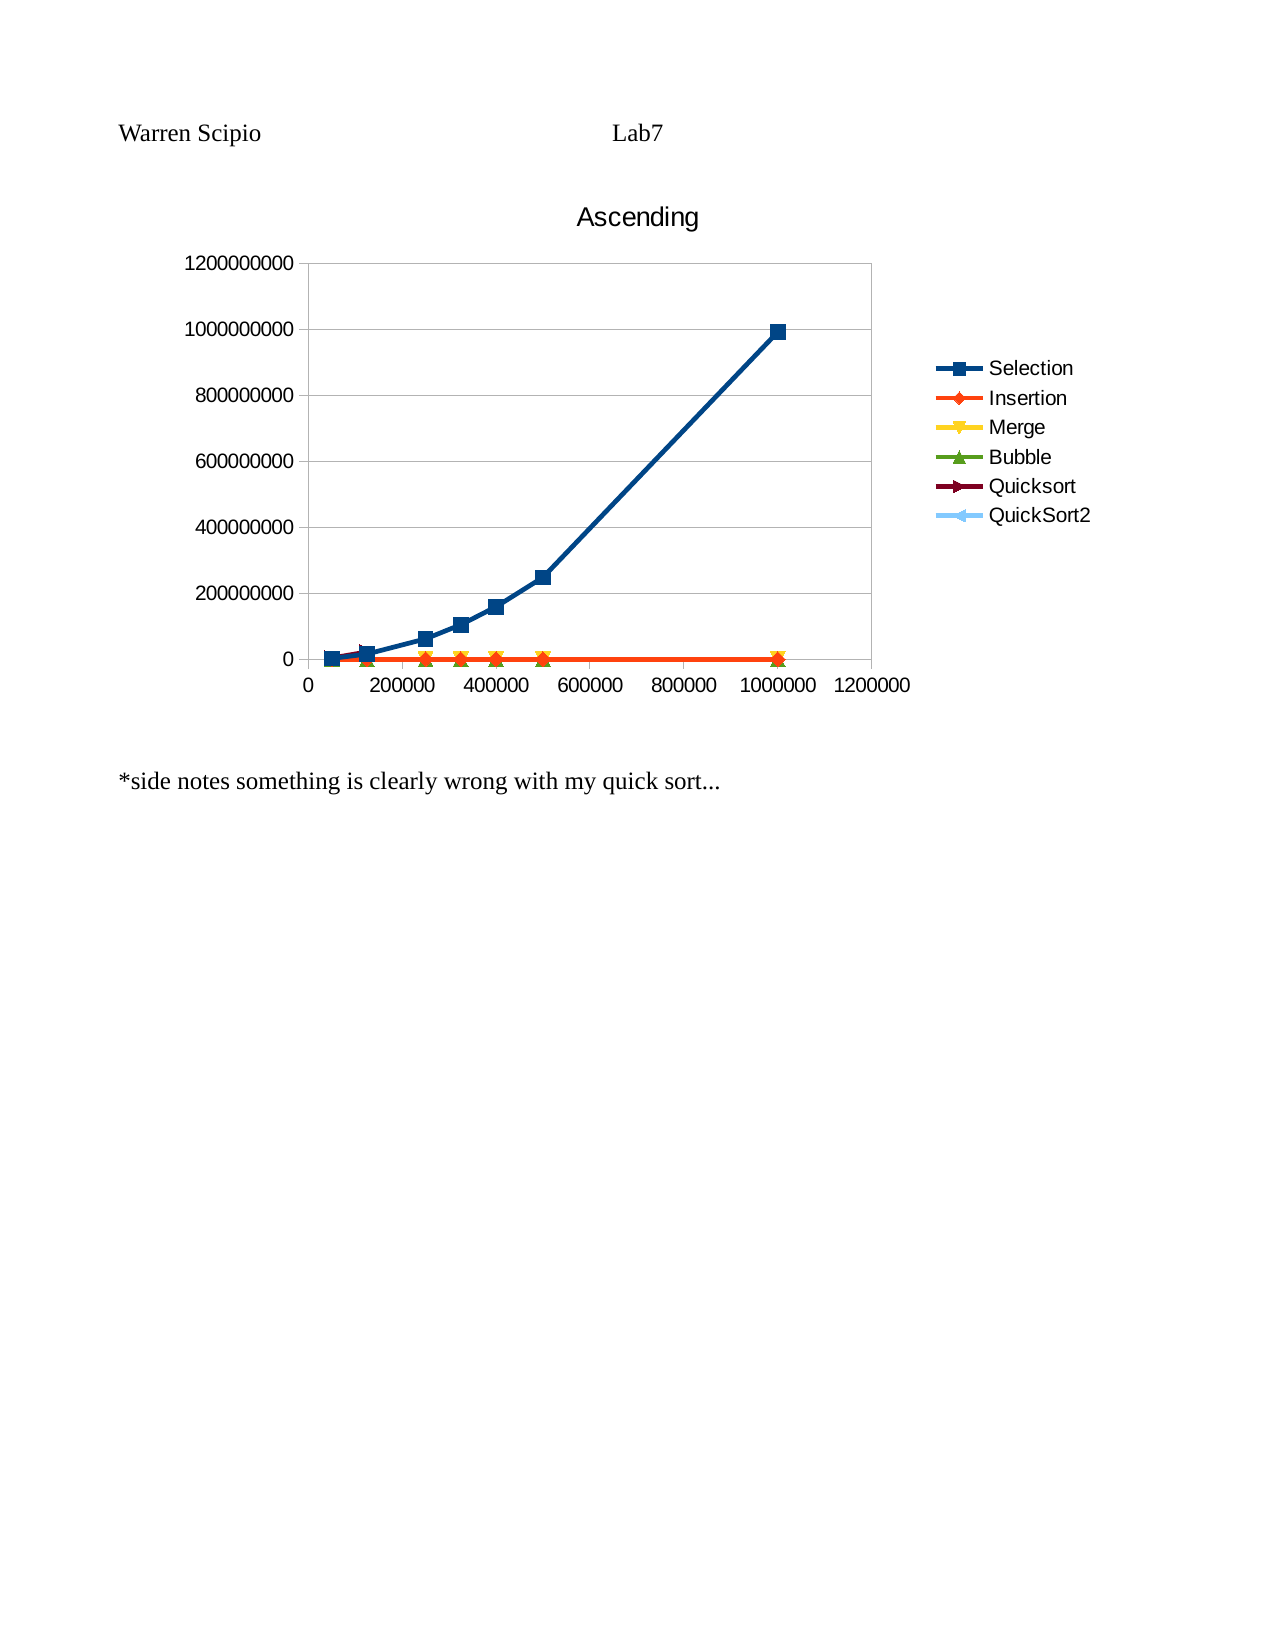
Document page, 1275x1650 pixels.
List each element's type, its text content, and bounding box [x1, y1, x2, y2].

text *side notes something is clearly wrong with my quick sort... [118, 766, 1157, 794]
